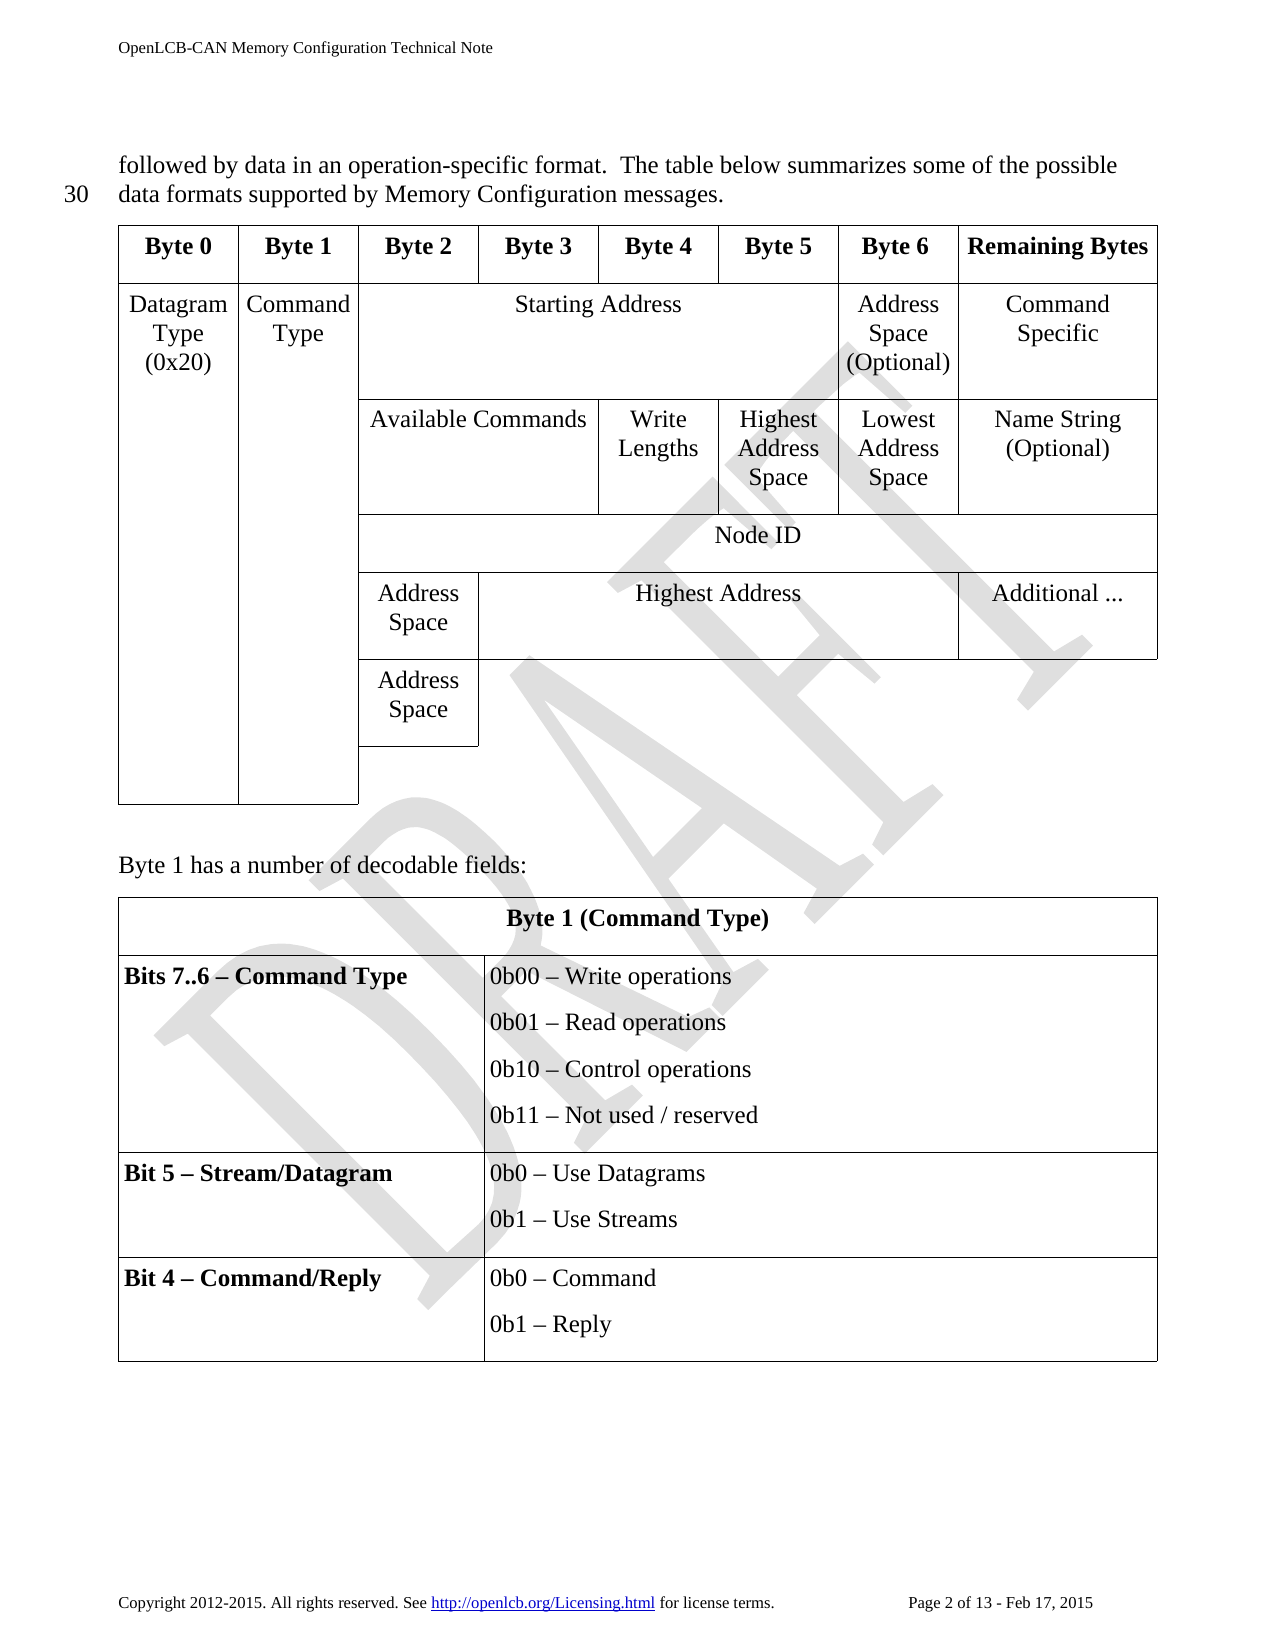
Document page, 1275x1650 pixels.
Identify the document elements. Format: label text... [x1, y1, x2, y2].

table_cell 0b00 – Write operations 0b01 – Read operations 0b10 – Control operations 0b11 – Not used / reserved [485, 1022, 584, 1152]
table_header Byte 1 (Command Type) [536, 898, 701, 955]
table_header Byte 1 (Command Type) [119, 898, 418, 955]
text Byte 1 has a number of decodable fields: [118, 850, 337, 879]
table_cell Highest Address Space [757, 432, 838, 514]
table_cell [838, 778, 864, 804]
table_cell Additional ... [959, 598, 1020, 659]
table_cell Highest Address [676, 573, 958, 659]
table_cell Highest Address Space [815, 400, 838, 434]
table_cell [798, 660, 838, 735]
text Byte 1 has a number of decodable fields: [818, 850, 1157, 879]
table_cell Bits 7..6 – Command Type [211, 977, 484, 1152]
table_cell [718, 660, 806, 746]
table_cell 0b00 – Write operations 0b01 – Read operations 0b10 – Control operations 0b11 – Not used / reserved [502, 956, 1157, 1152]
table_cell Bit 5 – Stream/Datagram [349, 1153, 484, 1251]
table_cell [577, 746, 598, 776]
table_cell Address Space (Optional) [839, 284, 958, 399]
table_cell Bit 5 – Stream/Datagram [119, 1153, 410, 1257]
table_cell Node ID [665, 515, 933, 572]
table_cell [958, 746, 1157, 804]
table_cell Command Specific [959, 284, 1157, 399]
table_cell Highest Address [479, 573, 719, 659]
table_cell Additional ... [977, 573, 1157, 659]
table_header Byte 1 (Command Type) [404, 898, 515, 955]
text Byte 1 has a number of decodable fields: [670, 850, 801, 879]
table_header Byte 3 [479, 226, 598, 283]
table_cell Available Commands [359, 400, 598, 514]
table_cell Address Space [359, 660, 478, 746]
table_header Byte 1 [239, 226, 358, 283]
table_cell [919, 515, 1157, 572]
table_header Byte 2 [359, 226, 478, 283]
table_cell [478, 746, 597, 804]
table_cell [479, 660, 557, 746]
table_cell 0b0 – Command 0b1 – Reply [485, 1258, 1157, 1361]
table_cell [598, 660, 718, 746]
table_cell Bits 7..6 – Command Type [333, 956, 484, 1092]
table_cell [359, 747, 478, 804]
table_cell Bits 7..6 – Command Type [119, 956, 305, 1152]
text followed by data in an operation-specific format. The table below summarizes some of the possible data formats supported by Memory Configuration messages. [118, 150, 1157, 207]
table_cell [838, 660, 958, 746]
table_cell [763, 660, 793, 675]
table_cell [598, 738, 609, 746]
table_header Byte 4 [599, 226, 718, 283]
table_header Remaining Bytes [959, 226, 1157, 283]
text Byte 1 has a number of decodable fields: [504, 850, 649, 879]
table_cell Starting Address [359, 284, 838, 399]
table_cell Lowest Address Space [839, 400, 958, 514]
table_cell Datagram Type (0x20) [119, 284, 238, 804]
table_cell Highest Address Space [719, 400, 788, 514]
text Byte 1 has a number of decodable fields: [368, 850, 488, 879]
table_cell [849, 746, 958, 804]
table_cell 0b0 – Use Datagrams 0b1 – Use Streams [485, 1153, 1157, 1257]
table_cell Address Space [359, 573, 478, 659]
table_cell [547, 703, 598, 746]
table_cell Command Type [239, 284, 358, 804]
table_cell Bit 4 – Command/Reply [119, 1258, 484, 1361]
table_header Byte 1 (Command Type) [683, 898, 1157, 955]
table_cell [958, 660, 1157, 746]
table_cell [718, 746, 838, 804]
table_cell Write Lengths [599, 400, 718, 514]
table_header Byte 5 [719, 226, 838, 283]
table_cell [665, 746, 718, 782]
table_cell [359, 515, 673, 572]
table_header Byte 0 [119, 226, 238, 283]
table_header Byte 6 [839, 226, 958, 283]
table_cell Name String (Optional) [959, 400, 1157, 514]
table_cell [538, 660, 598, 701]
table_cell [598, 746, 694, 804]
